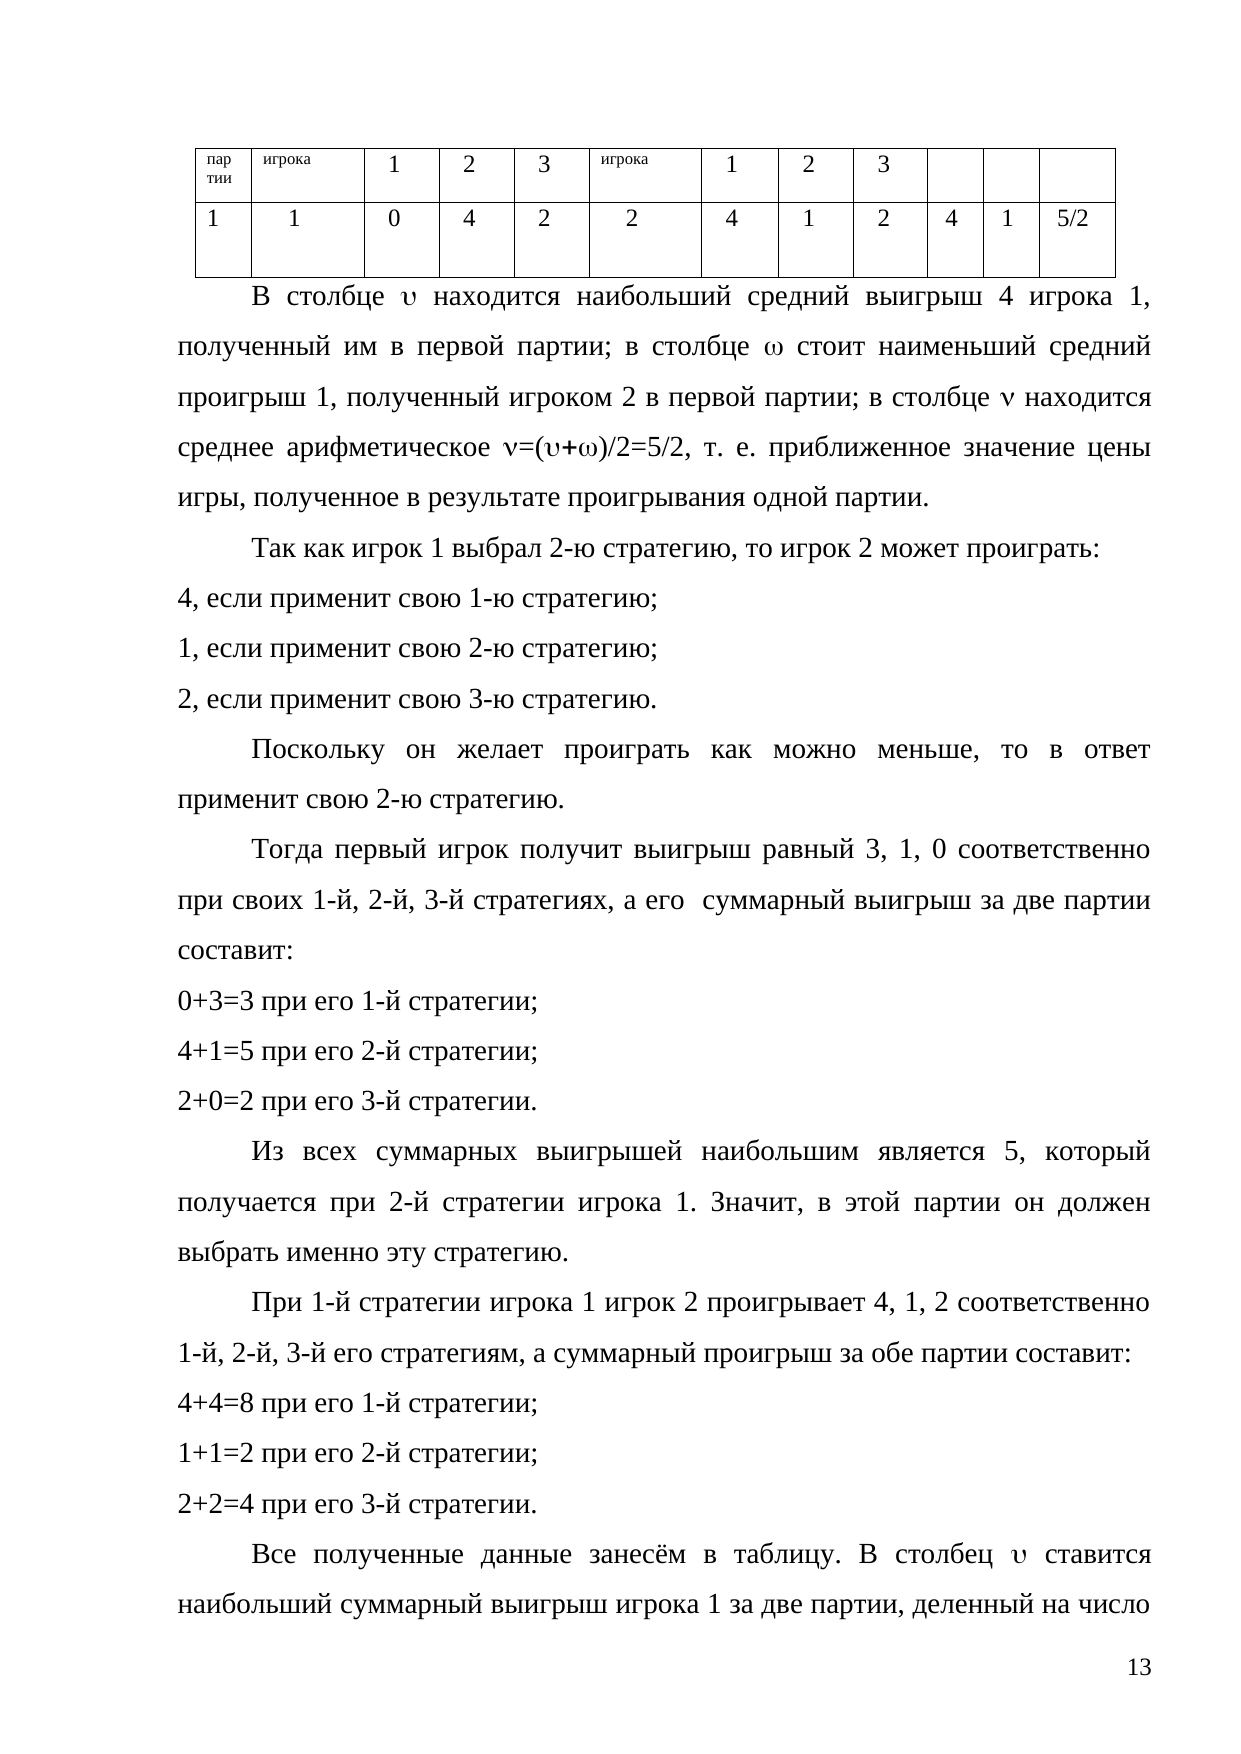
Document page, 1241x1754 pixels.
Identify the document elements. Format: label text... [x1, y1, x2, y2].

table_cell 0 [365, 203, 439, 277]
table_cell 1 [984, 203, 1039, 277]
text Поскольку он желает проиграть как можно меньше, то в ответ применит свою 2-ю стратегию. [177, 731, 1152, 815]
text Из всех суммарных выигрышей наибольшим является 5, который получается при 2-й стратегии игрока 1. Значит, в этой партии он должен выбрать именно эту стратегию. [177, 1133, 1152, 1268]
table_header [984, 149, 1039, 202]
text Все полученные данные занесём в таблицу. В столбец  ставится наибольший суммарный выигрыш игрока 1 за две партии, деленный на число [177, 1536, 1152, 1620]
table_cell 3 [515, 149, 589, 202]
text 1, если применит свою 2-ю стратегию; [177, 630, 1152, 664]
table_cell 1 [779, 203, 853, 277]
table_cell 4 [702, 203, 778, 277]
table_header пар тии [196, 149, 251, 202]
table_cell 4 [928, 203, 983, 277]
table_header [1040, 149, 1115, 202]
table_cell 2 [440, 149, 514, 202]
table_cell 2 [854, 203, 927, 277]
table_cell 4 [440, 203, 514, 277]
table_cell 3 [854, 149, 927, 202]
text 1+1=2 при его 2-й стратегии; [177, 1435, 1152, 1469]
table_cell 2 [590, 203, 701, 277]
text При 1-й стратегии игрока 1 игрок 2 проигрывает 4, 1, 2 соответственно 1-й, 2-й, 3-й его стратегиям, а суммарный проигрыш за обе партии составит: [177, 1284, 1152, 1368]
text 0+3=3 при его 1-й стратегии; [177, 983, 1152, 1016]
text 4, если применит свою 1-ю стратегию; [177, 580, 1152, 614]
text Тогда первый игрок получит выигрыш равный 3, 1, 0 соответственно при своих 1-й, 2-й, 3-й стратегиях, а его суммарный выигрыш за две партии составит: [177, 832, 1152, 966]
table_header игрока [590, 149, 701, 202]
text 2+2=4 при его 3-й стратегии. [177, 1486, 1152, 1519]
text 2+0=2 при его 3-й стратегии. [177, 1083, 1152, 1117]
text 4+1=5 при его 2-й стратегии; [177, 1033, 1152, 1066]
table_header [928, 149, 983, 202]
text В столбце  находится наибольший средний выигрыш 4 игрока 1, полученный им в первой партии; в столбце  стоит наименьший средний проигрыш 1, полученный игроком 2 в первой партии; в столбце  находится среднее арифметическое =()/2=5/2, т. е. приближенное значение цены игры, полученное в результате проигрывания одной партии. [177, 278, 1152, 513]
table_cell 1 [252, 203, 364, 277]
table_cell 1 [196, 203, 251, 277]
text 4+4=8 при его 1-й стратегии; [177, 1385, 1152, 1419]
text 2, если применит свою 3-ю стратегию. [177, 681, 1152, 714]
table_cell 1 [365, 149, 439, 202]
table_cell 2 [515, 203, 589, 277]
text Так как игрок 1 выбрал 2-ю стратегию, то игрок 2 может проиграть: [177, 530, 1152, 563]
table_cell 1 [702, 149, 778, 202]
table_cell 2 [779, 149, 853, 202]
table_cell 5/2 [1040, 203, 1115, 277]
table_header игрока [252, 149, 364, 202]
